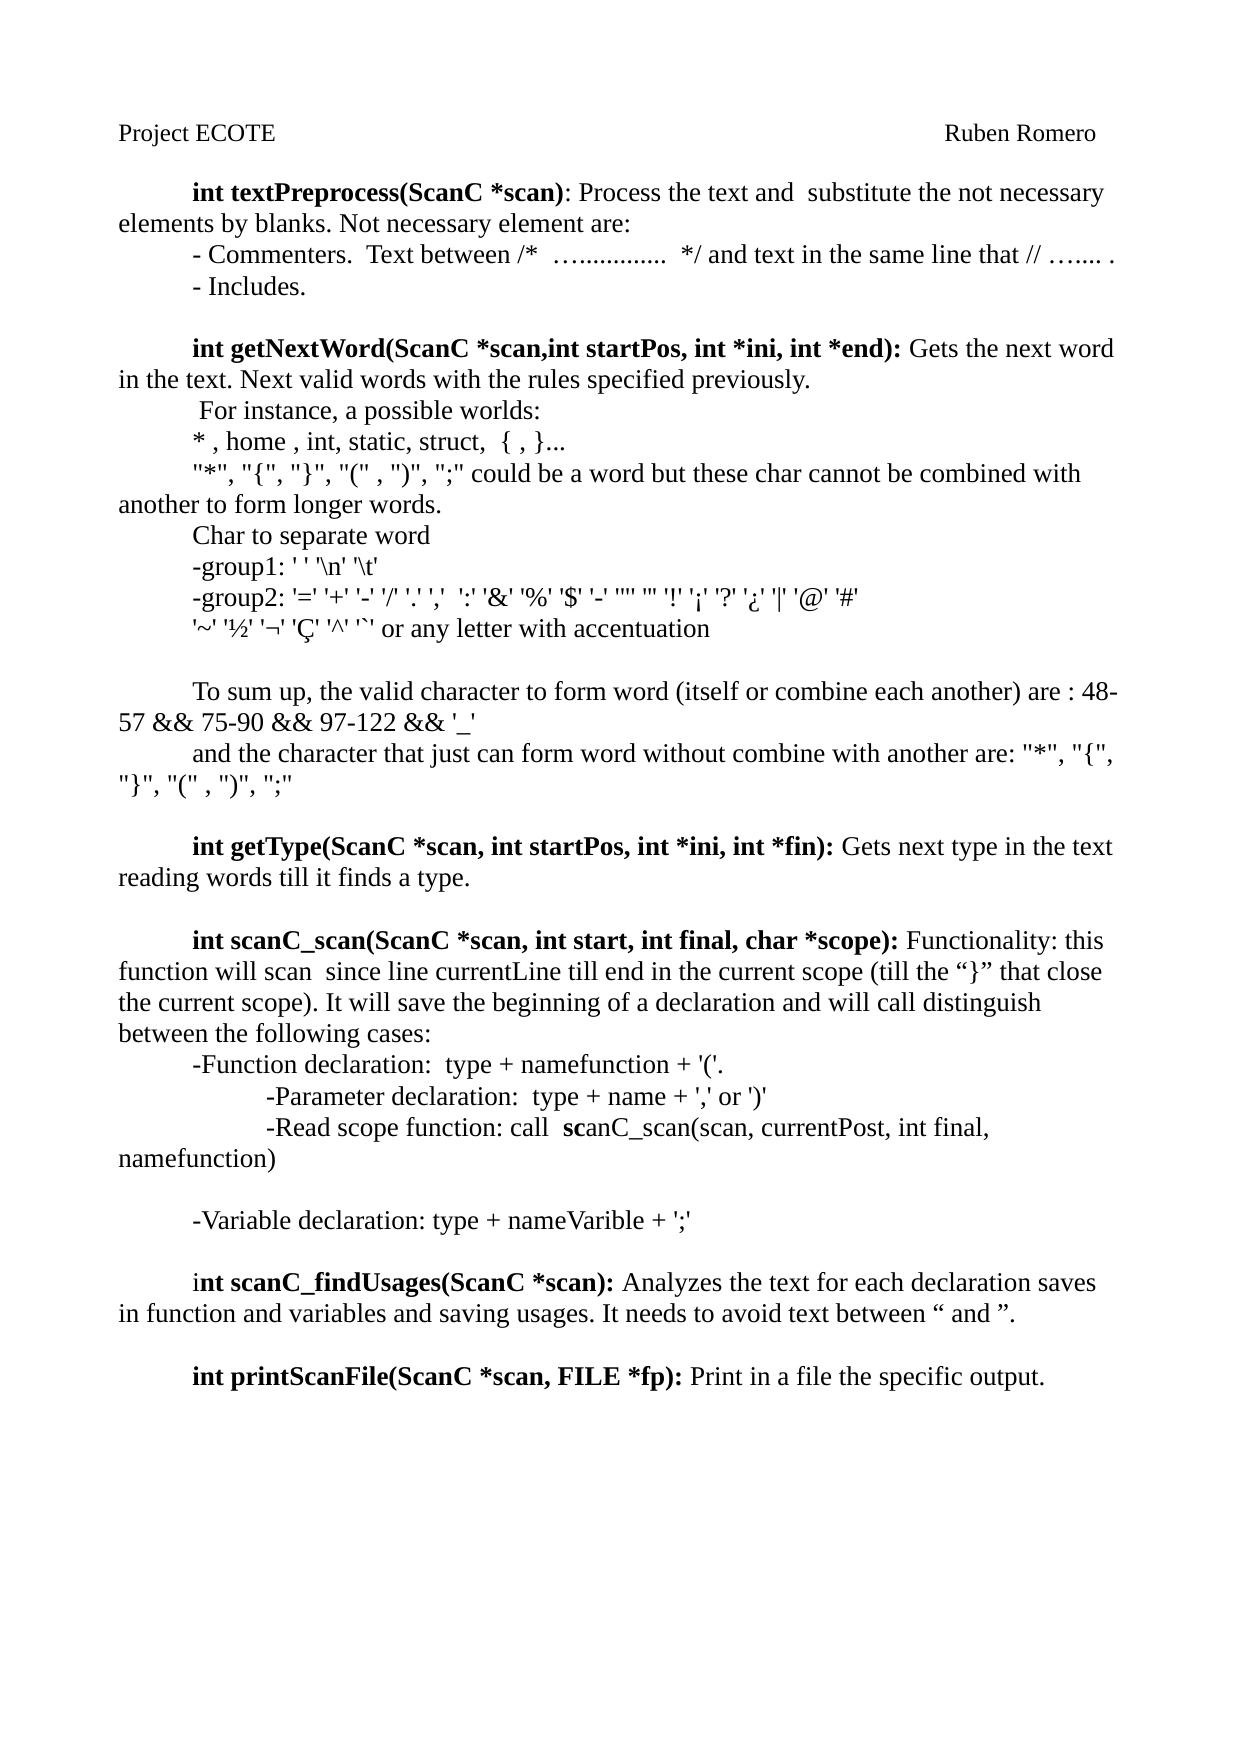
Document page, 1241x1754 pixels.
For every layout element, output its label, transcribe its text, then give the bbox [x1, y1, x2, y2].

text int textPreprocess(ScanC *scan): Process the text and substitute the not necessary elements by blanks. Not necessary element are: [118, 176, 1122, 239]
text int scanC_findUsages(ScanC *scan): Analyzes the text for each declaration saves in function and variables and saving usages. It needs to avoid text between “ and ”. [118, 1266, 1122, 1329]
text -Parameter declaration: type + name + ',' or ')' [118, 1079, 1122, 1111]
text and the character that just can form word without combine with another are: "*", "{", "}", "(" , ")", ";" [118, 737, 1122, 799]
text int printScanFile(ScanC *scan, FILE *fp): Print in a file the specific output. [118, 1360, 1122, 1391]
text For instance, a possible worlds: [118, 394, 1122, 426]
text -Function declaration: type + namefunction + '('. [118, 1048, 1122, 1079]
text * , home , int, static, struct, { , }... [118, 426, 1122, 457]
text -group2: '=' '+' '-' '/' '.' ',' ':' '&' '%' '$' '-' '"' ''' '!' '¡' '?' '¿' '|' '@' '#' [118, 581, 1122, 612]
text - Includes. [118, 270, 1122, 301]
text int scanC_scan(ScanC *scan, int start, int final, char *scope): Functionality: this function will scan since line currentLine till end in the current scope (till the “}” that close the current scope). It will save the beginning of a declaration and will call distinguish between the following cases: [118, 924, 1122, 1048]
text int getType(ScanC *scan, int startPos, int *ini, int *fin): Gets next type in the text reading words till it finds a type. [118, 830, 1122, 893]
text ­ [118, 1484, 1122, 1516]
text -Variable declaration: type + nameVarible + ';' [118, 1204, 1122, 1235]
text "*", "{", "}", "(" , ")", ";" could be a word but these char cannot be combined with another to form longer words. [118, 457, 1122, 519]
text Char to separate word [118, 519, 1122, 550]
text -group1: ' ' '\n' '\t' [118, 550, 1122, 581]
text - Commenters. Text between /* …............. */ and text in the same line that // ….... . [118, 239, 1122, 270]
text '~' '½' '¬' 'Ç' '^' '`' or any letter with accentuation [118, 612, 1122, 643]
text -Read scope function: call scanC_scan(scan, currentPost, int final, namefunction) [118, 1111, 1122, 1173]
text To sum up, the valid character to form word (itself or combine each another) are : 48-57 && 75-90 && 97-122 && '_' [118, 675, 1122, 737]
text int getNextWord(ScanC *scan,int startPos, int *ini, int *end): Gets the next word in the text. Next valid words with the rules specified previously. [118, 332, 1122, 394]
